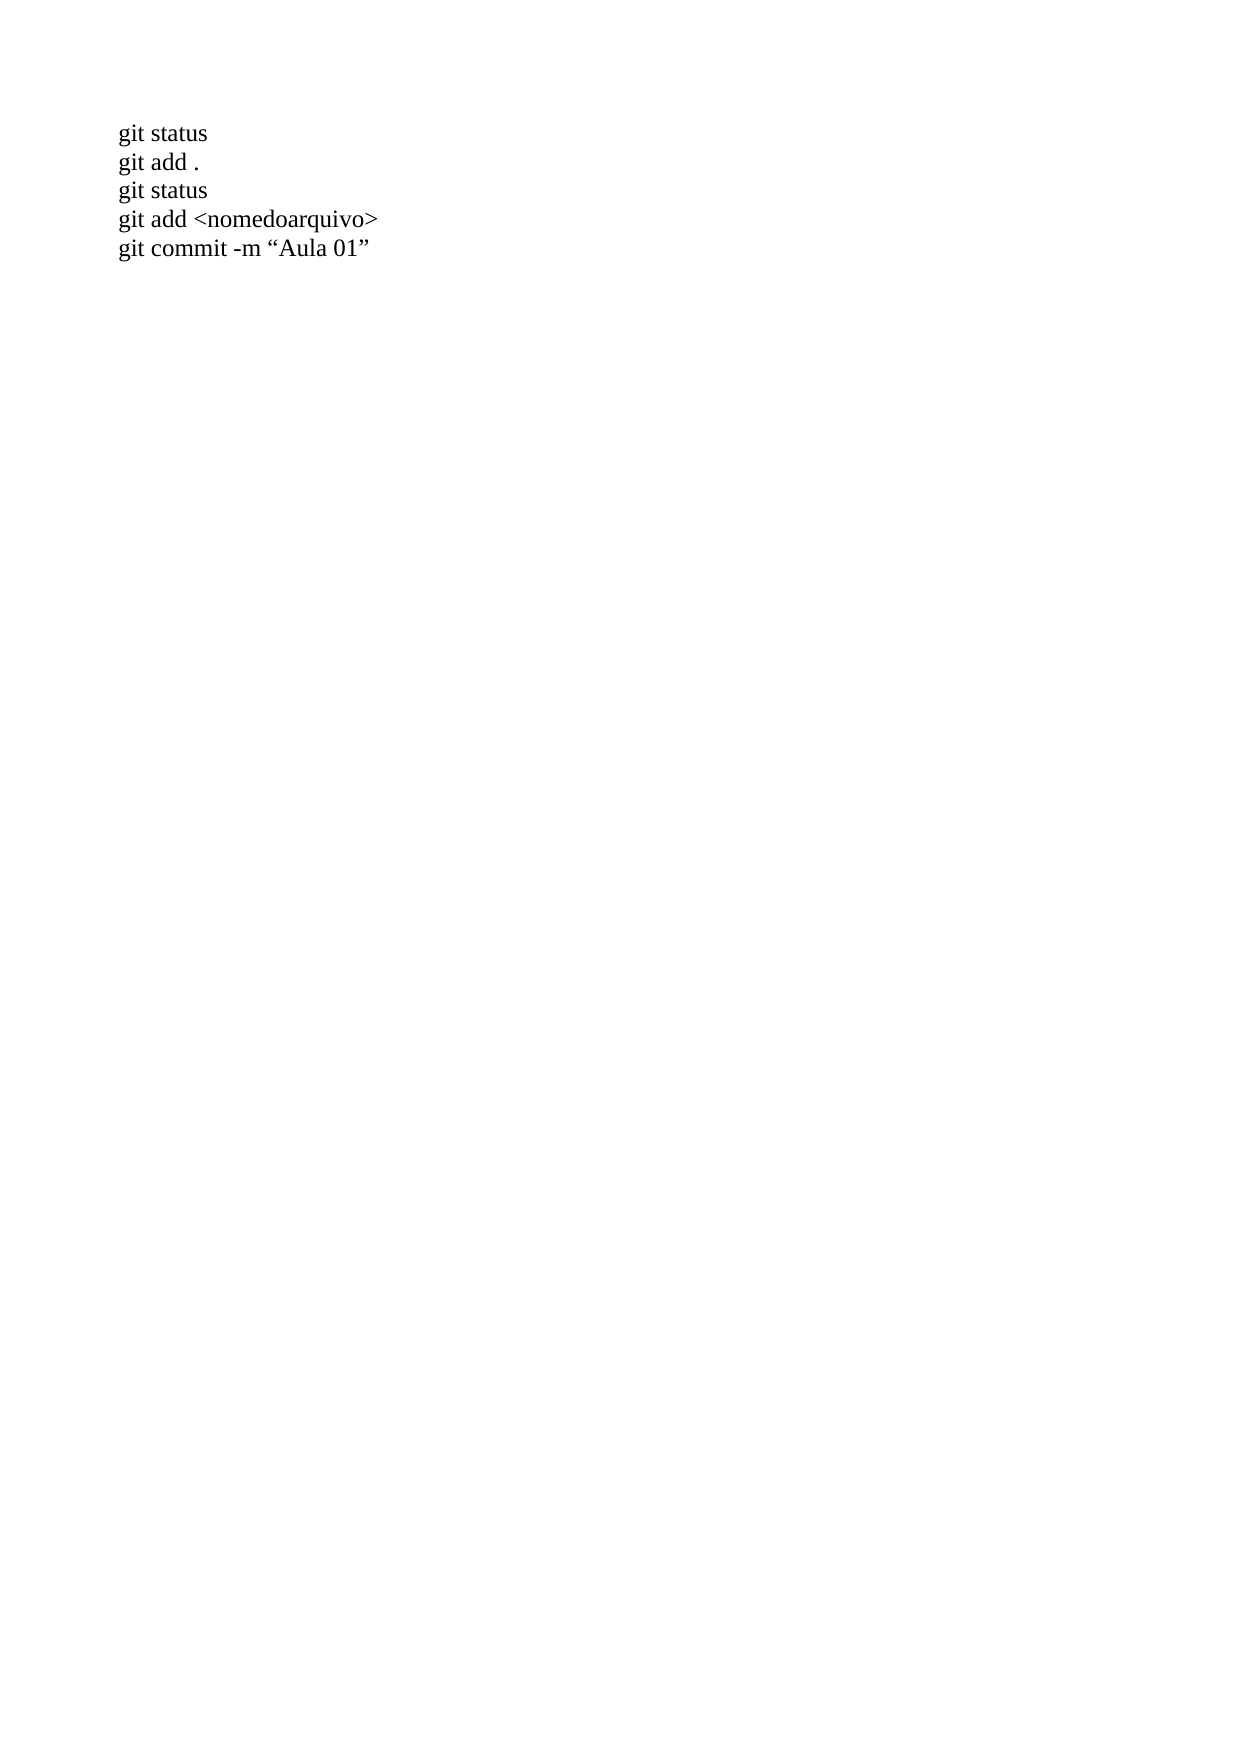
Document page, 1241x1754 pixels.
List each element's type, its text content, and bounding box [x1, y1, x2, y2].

text git add <nomedoarquivo> [118, 204, 1122, 233]
text git status [118, 118, 1122, 147]
text git commit -m “Aula 01” [118, 233, 1122, 262]
text git status [118, 176, 1122, 204]
text git add . [118, 147, 1122, 176]
